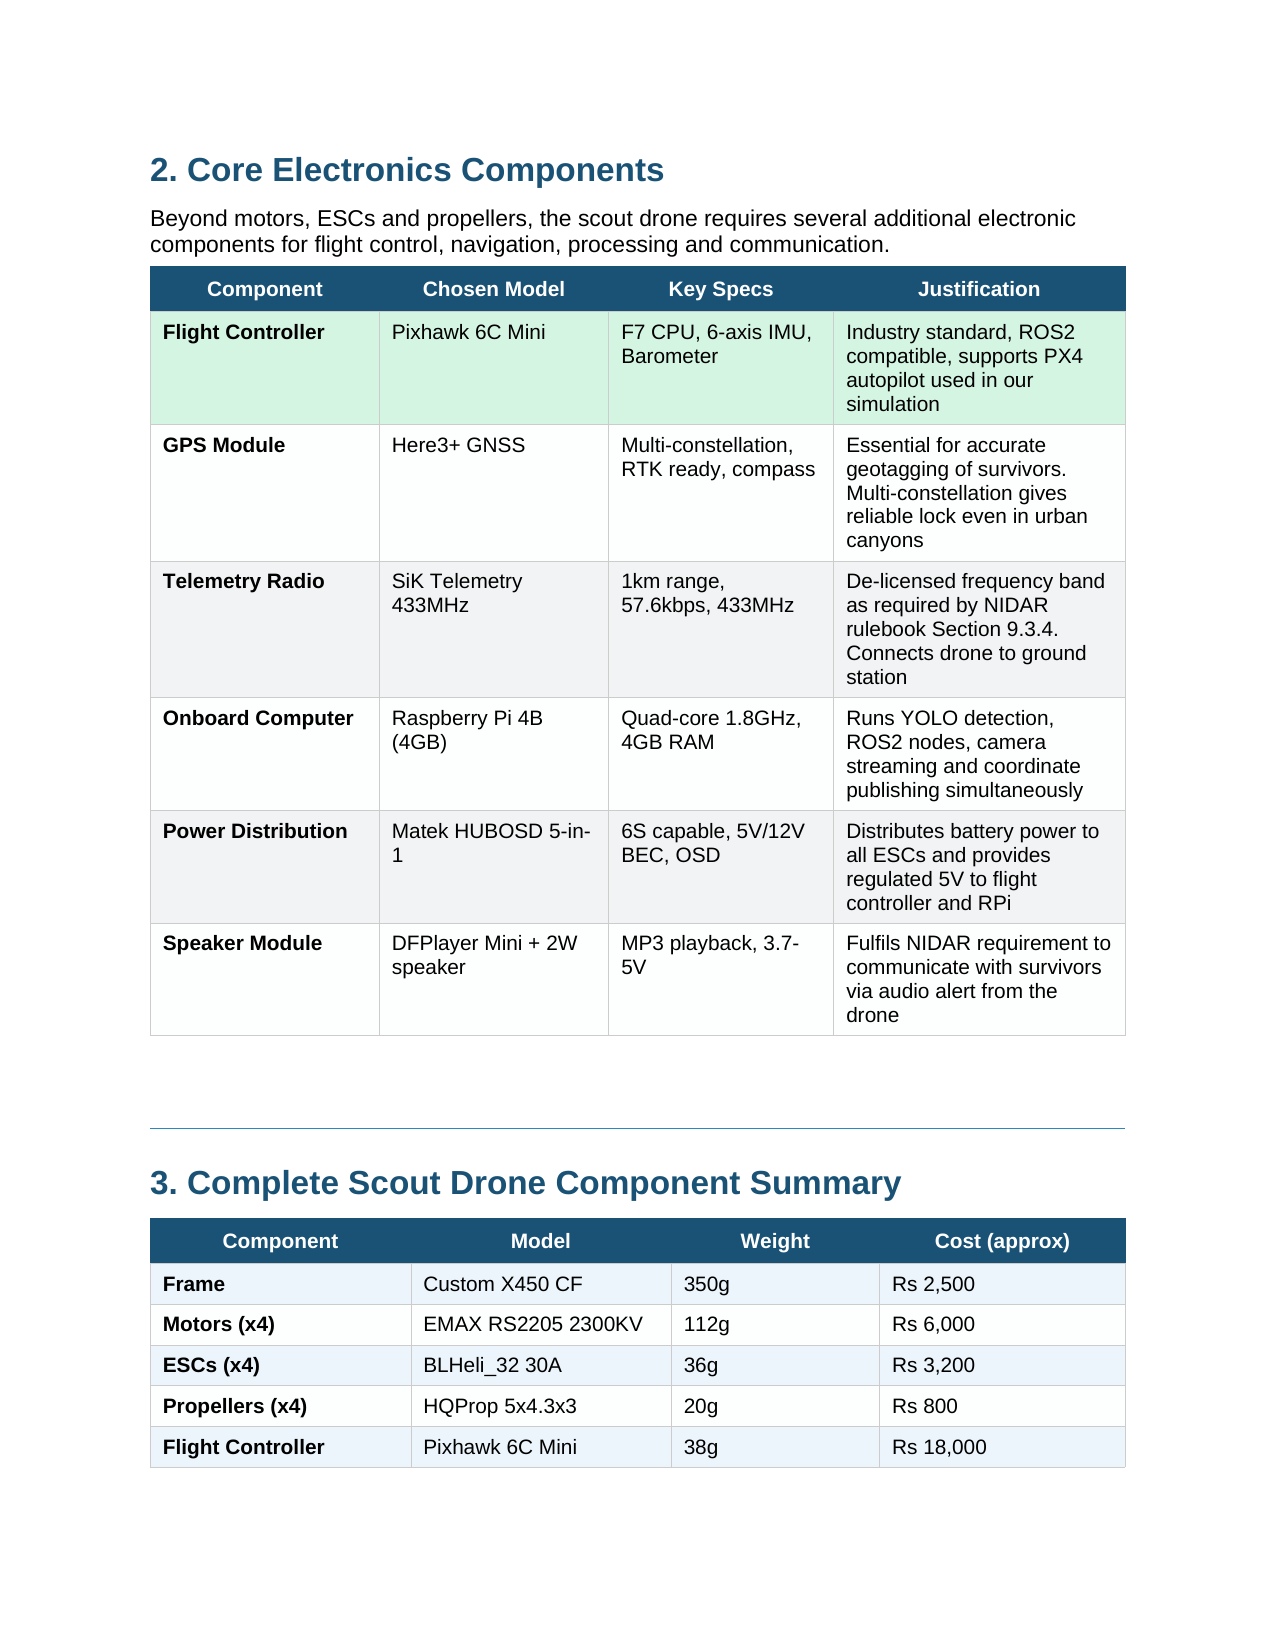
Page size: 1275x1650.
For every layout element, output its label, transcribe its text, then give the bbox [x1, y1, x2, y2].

table_cell Multi-constellation, RTK ready, compass [609, 425, 833, 561]
table_cell SiK Telemetry 433MHz [380, 562, 608, 697]
table_cell MP3 playback, 3.7-5V [609, 924, 833, 1035]
table_cell Pixhawk 6C Mini [412, 1427, 671, 1467]
table_header Chosen Model [380, 267, 608, 311]
table_cell Rs 800 [880, 1386, 1125, 1426]
table_cell Onboard Computer [151, 698, 379, 810]
table_cell Raspberry Pi 4B (4GB) [380, 698, 608, 810]
table_cell BLHeli_32 30A [412, 1346, 671, 1385]
subtitle 2. Core Electronics Components [150, 150, 1125, 188]
text Beyond motors, ESCs and propellers, the scout drone requires several additional electronic components for flight control, navigation, processing and communication. [150, 205, 1125, 258]
table_cell Rs 6,000 [880, 1305, 1125, 1344]
table_cell Telemetry Radio [151, 562, 379, 697]
table_cell De-licensed frequency band as required by NIDAR rulebook Section 9.3.4. Connects drone to ground station [834, 562, 1125, 697]
table_header Component [151, 267, 379, 311]
table_header Key Specs [609, 267, 833, 311]
table_cell Here3+ GNSS [380, 425, 608, 561]
table_cell ESCs (x4) [151, 1346, 411, 1385]
table_cell Distributes battery power to all ESCs and provides regulated 5V to flight controller and RPi [834, 811, 1125, 923]
table_cell Rs 2,500 [880, 1264, 1125, 1304]
table_cell Pixhawk 6C Mini [380, 312, 608, 424]
table_cell Runs YOLO detection, ROS2 nodes, camera streaming and coordinate publishing simultaneously [834, 698, 1125, 810]
table_cell Fulfils NIDAR requirement to communicate with survivors via audio alert from the drone [834, 924, 1125, 1035]
table_cell Propellers (x4) [151, 1386, 411, 1426]
table_header Component [151, 1219, 411, 1263]
table_cell Quad-core 1.8GHz, 4GB RAM [609, 698, 833, 810]
table_cell Rs 3,200 [880, 1346, 1125, 1385]
table_cell Rs 18,000 [880, 1427, 1125, 1467]
table_cell Frame [151, 1264, 411, 1304]
table_cell GPS Module [151, 425, 379, 561]
table_cell HQProp 5x4.3x3 [412, 1386, 671, 1426]
table_cell 20g [672, 1386, 879, 1426]
table_cell 350g [672, 1264, 879, 1304]
table_header Model [412, 1219, 671, 1263]
table_header Justification [834, 267, 1125, 311]
table_cell Motors (x4) [151, 1305, 411, 1344]
table_cell Speaker Module [151, 924, 379, 1035]
table_header Weight [672, 1219, 879, 1263]
table_cell 36g [672, 1346, 879, 1385]
table_cell 112g [672, 1305, 879, 1344]
table_cell Flight Controller [151, 1427, 411, 1467]
table_cell Essential for accurate geotagging of survivors. Multi-constellation gives reliable lock even in urban canyons [834, 425, 1125, 561]
table_cell DFPlayer Mini + 2W speaker [380, 924, 608, 1035]
table_cell Industry standard, ROS2 compatible, supports PX4 autopilot used in our simulation [834, 312, 1125, 424]
table_cell 1km range, 57.6kbps, 433MHz [609, 562, 833, 697]
table_cell 38g [672, 1427, 879, 1467]
table_cell Custom X450 CF [412, 1264, 671, 1304]
table_header Cost (approx) [880, 1219, 1125, 1263]
table_cell F7 CPU, 6-axis IMU, Barometer [609, 312, 833, 424]
table_cell EMAX RS2205 2300KV [412, 1305, 671, 1344]
table_cell 6S capable, 5V/12V BEC, OSD [609, 811, 833, 923]
subtitle 3. Complete Scout Drone Component Summary [150, 1163, 1125, 1201]
table_cell Power Distribution [151, 811, 379, 923]
table_cell Matek HUBOSD 5-in-1 [380, 811, 608, 923]
table_cell Flight Controller [151, 312, 379, 424]
